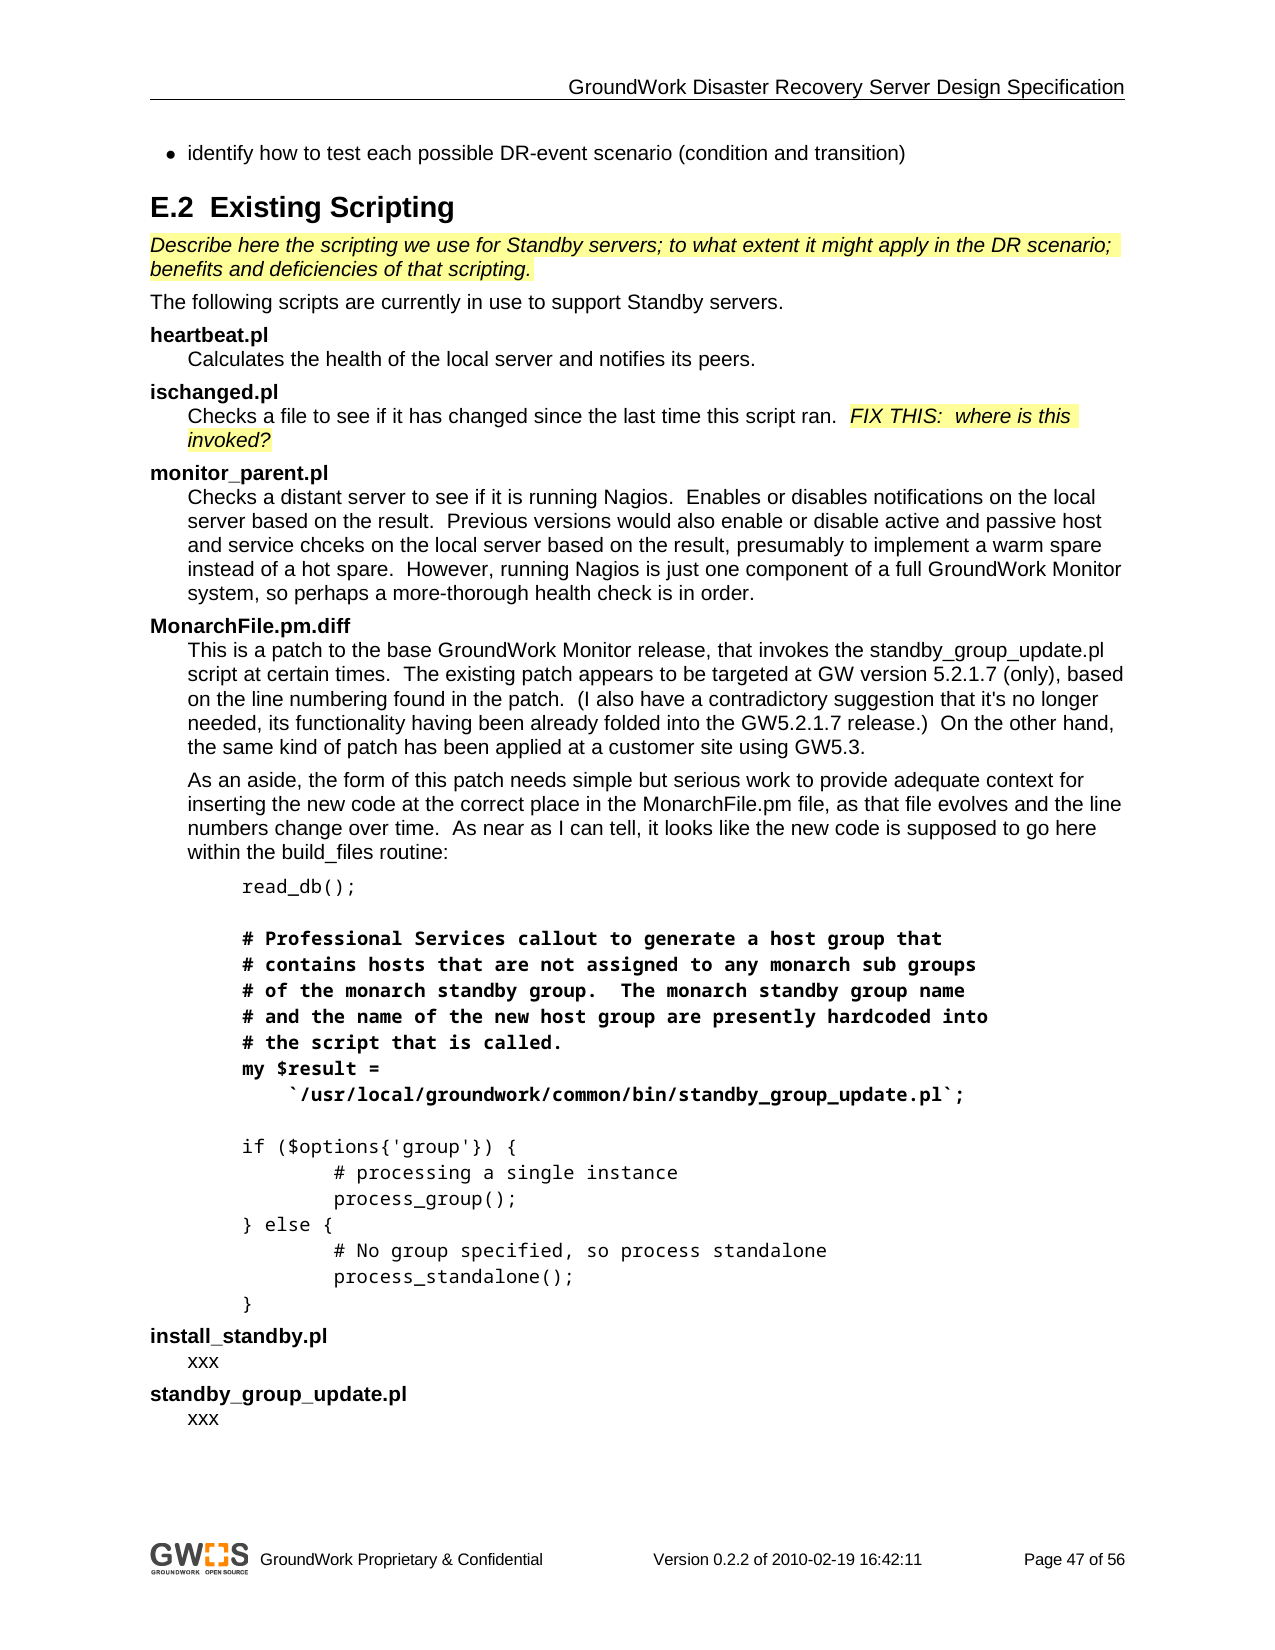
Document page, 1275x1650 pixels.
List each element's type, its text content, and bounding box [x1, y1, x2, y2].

subtitle heartbeat.pl [150, 323, 1125, 347]
text # of the monarch standby group. The monarch standby group name [150, 977, 1125, 1003]
text } [150, 1289, 1125, 1316]
text # Professional Services callout to generate a host group that [150, 925, 1125, 951]
text This is a patch to the base GroundWork Monitor release, that invokes the standby_group_update.pl script at certain times. The existing patch appears to be targeted at GW version 5.2.1.7 (only), based on the line numbering found in the patch. (I also have a contradictory suggestion that it's no longer needed, its functionality having been already folded into the GW5.2.1.7 release.) On the other hand, the same kind of patch has been applied at a customer site using GW5.3. [187, 638, 1125, 759]
text `/usr/local/groundwork/common/bin/standby_group_update.pl`; [150, 1081, 1125, 1107]
text xxx [187, 1406, 1125, 1430]
text xxx [187, 1348, 1125, 1373]
text As an aside, the form of this patch needs simple but serious work to provide adequate context for inserting the new code at the correct place in the MonarchFile.pm file, as that file evolves and the line numbers change over time. As near as I can tell, it looks like the new code is supposed to go here within the build_files routine: [187, 768, 1125, 864]
picture [150, 1543, 248, 1575]
subtitle Existing Scripting [150, 190, 1125, 224]
subtitle install_standby.pl [150, 1324, 1125, 1348]
text # the script that is called. [150, 1029, 1125, 1055]
text Calculates the health of the local server and notifies its peers. [187, 347, 1125, 371]
text Checks a distant server to see if it is running Nagios. Enables or disables notifications on the local server based on the result. Previous versions would also enable or disable active and passive host and service chceks on the local server based on the result, presumably to implement a warm spare instead of a hot spare. However, running Nagios is just one component of a full GroundWork Monitor system, so perhaps a more-thorough health check is in order. [187, 485, 1125, 605]
text # and the name of the new host group are presently hardcoded into [150, 1003, 1125, 1029]
text process_group(); [150, 1185, 1125, 1211]
subtitle monitor_parent.pl [150, 461, 1125, 485]
list identify how to test each possible DR-event scenario (condition and transition) [165, 141, 1125, 165]
text # processing a single instance [150, 1159, 1125, 1185]
text process_standalone(); [150, 1263, 1125, 1289]
text if ($options{'group'}) { [150, 1133, 1125, 1159]
text The following scripts are currently in use to support Standby servers. [150, 290, 1125, 314]
text Checks a file to see if it has changed since the last time this script ran. FIX THIS: where is this invoked? [187, 404, 1125, 452]
subtitle ischanged.pl [150, 380, 1125, 404]
text # contains hosts that are not assigned to any monarch sub groups [150, 951, 1125, 977]
text # No group specified, so process standalone [150, 1237, 1125, 1263]
text Describe here the scripting we use for Standby servers; to what extent it might apply in the DR scenario; benefits and deficiencies of that scripting. [534, 233, 1125, 281]
subtitle MonarchFile.pm.diff [150, 614, 1125, 638]
text } else { [150, 1211, 1125, 1237]
text my $result = [150, 1055, 1125, 1081]
text read_db(); [150, 873, 1125, 899]
subtitle standby_group_update.pl [150, 1382, 1125, 1406]
